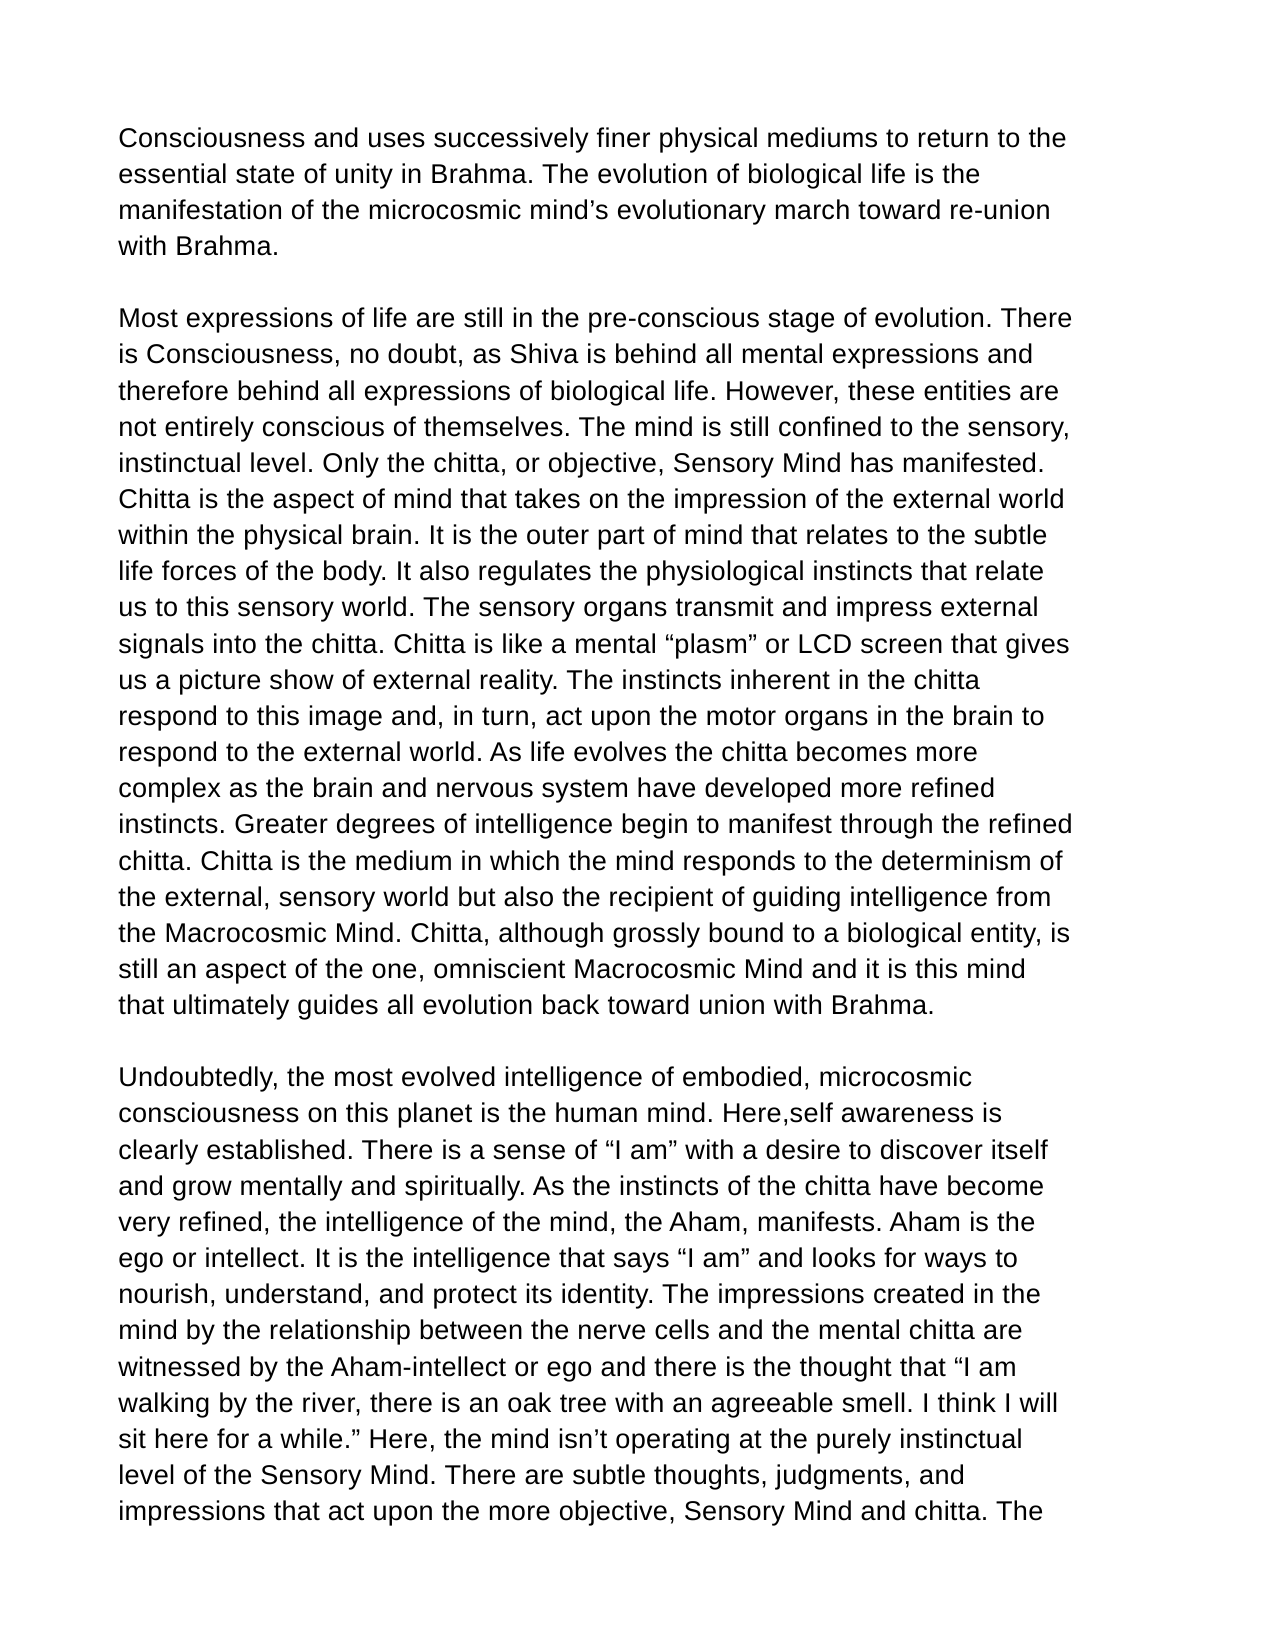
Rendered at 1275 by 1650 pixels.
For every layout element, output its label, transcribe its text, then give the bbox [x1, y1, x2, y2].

text Undoubtedly, the most evolved intelligence of embodied, microcosmic consciousness on this planet is the human mind. Here,self awareness is clearly established. There is a sense of “I am” with a desire to discover itself and grow mentally and spiritually. As the instincts of the chitta have become very refined, the intelligence of the mind, the Aham, manifests. Aham is the ego or intellect. It is the intelligence that says “I am” and looks for ways to nourish, understand, and protect its identity. The impressions created in the mind by the relationship between the nerve cells and the mental chitta are witnessed by the Aham-intellect or ego and there is the thought that “I am walking by the river, there is an oak tree with an agreeable smell. I think I will sit here for a while.” Here, the mind isn’t operating at the purely instinctual level of the Sensory Mind. There are subtle thoughts, judgments, and impressions that act upon the more objective, Sensory Mind and chitta. The [118, 1058, 1080, 1528]
text Most expressions of life are still in the pre-conscious stage of evolution. There is Consciousness, no doubt, as Shiva is behind all mental expressions and therefore behind all expressions of biological life. However, these entities are not entirely conscious of themselves. The mind is still confined to the sensory, instinctual level. Only the chitta, or objective, Sensory Mind has manifested. Chitta is the aspect of mind that takes on the impression of the external world within the physical brain. It is the outer part of mind that relates to the subtle life forces of the body. It also regulates the physiological instincts that relate us to this sensory world. The sensory organs transmit and impress external signals into the chitta. Chitta is like a mental “plasm” or LCD screen that gives us a picture show of external reality. The instincts inherent in the chitta respond to this image and, in turn, act upon the motor organs in the brain to respond to the external world. As life evolves the chitta becomes more complex as the brain and nervous system have developed more refined instincts. Greater degrees of intelligence begin to manifest through the refined chitta. Chitta is the medium in which the mind responds to the determinism of the external, sensory world but also the recipient of guiding intelligence from the Macrocosmic Mind. Chitta, although grossly bound to a biological entity, is still an aspect of the one, omniscient Macrocosmic Mind and it is this mind that ultimately guides all evolution back toward union with Brahma. [118, 299, 1080, 1022]
text Consciousness and uses successively finer physical mediums to return to the essential state of unity in Brahma. The evolution of biological life is the manifestation of the microcosmic mind’s evolutionary march toward re-union with Brahma. [118, 118, 1080, 263]
